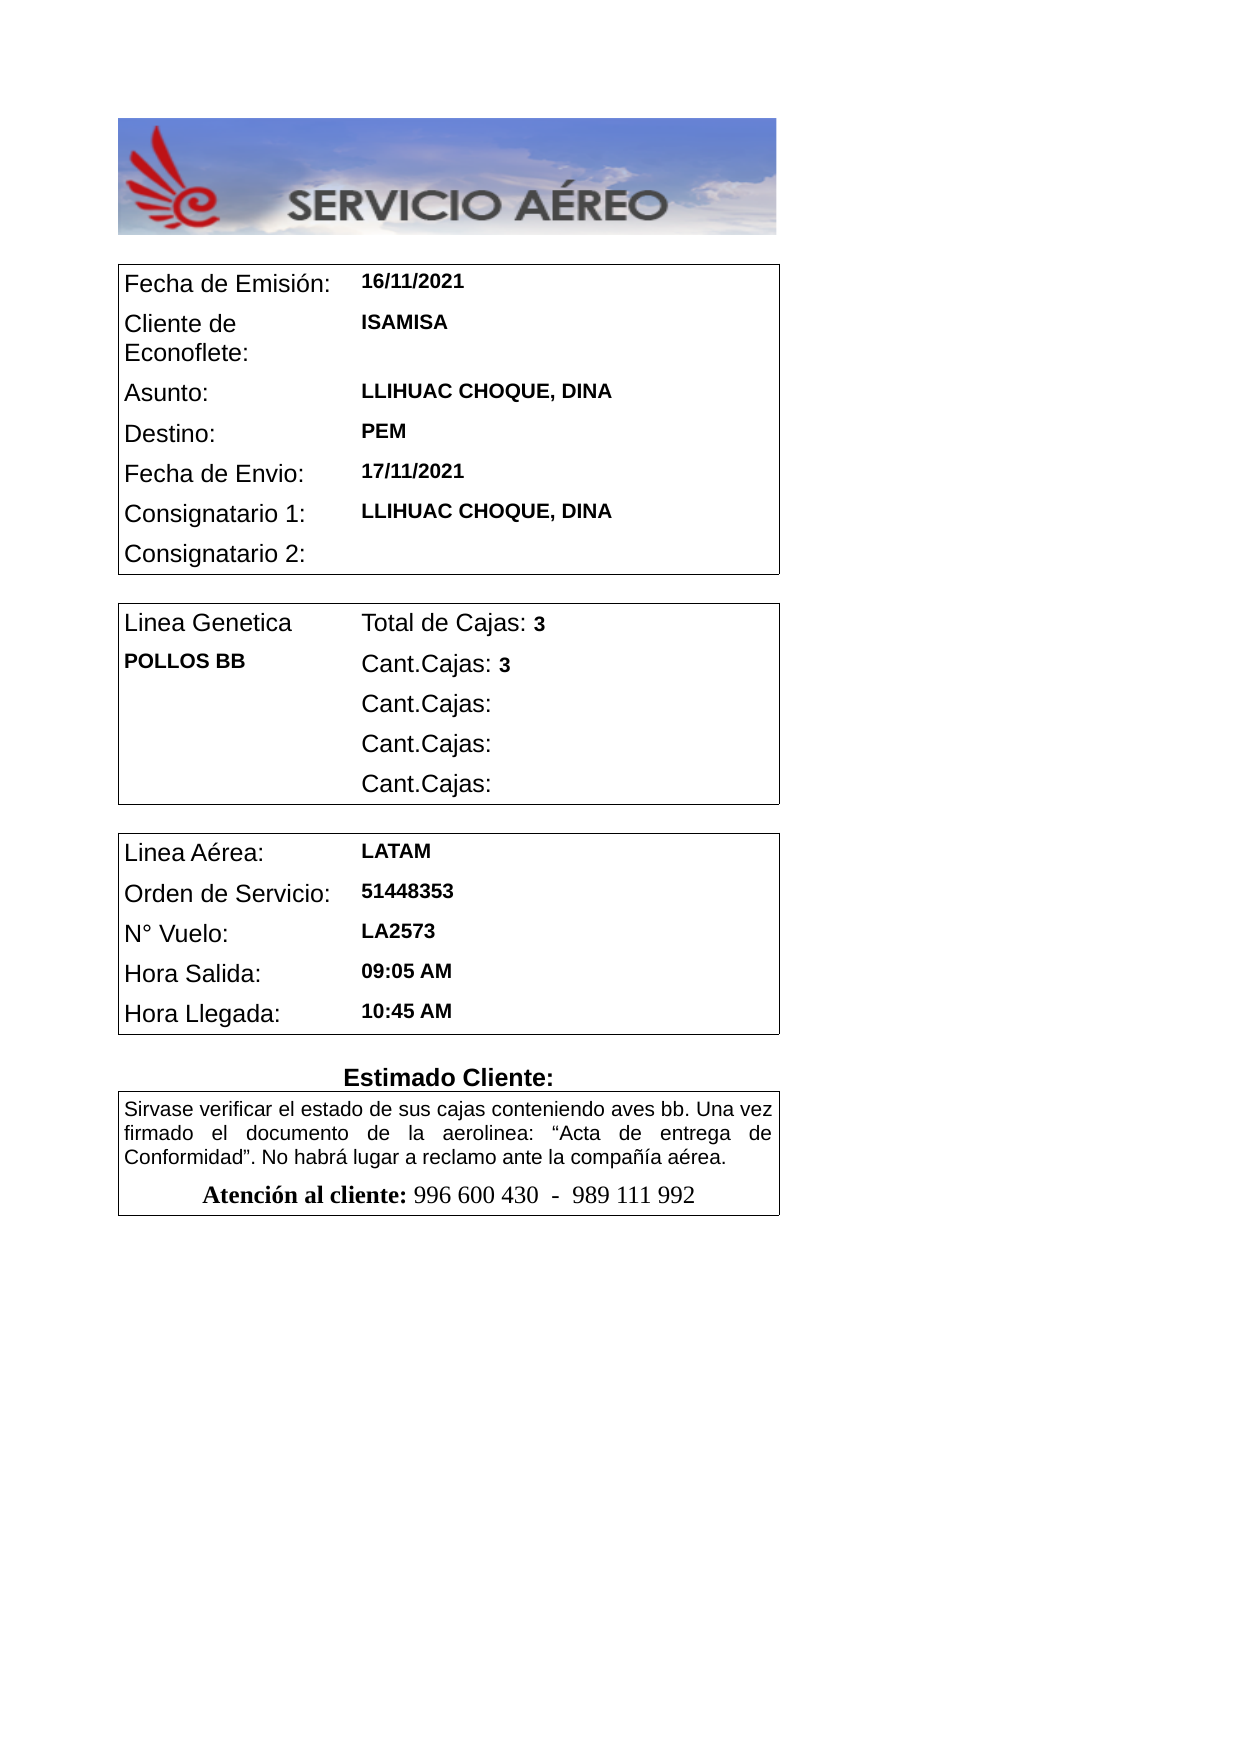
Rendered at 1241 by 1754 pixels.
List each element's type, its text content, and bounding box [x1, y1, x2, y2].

table_cell LLIHUAC CHOQUE, DINA [356, 373, 779, 413]
table_cell [119, 764, 356, 804]
table_cell Hora Salida: [119, 953, 356, 993]
picture [118, 118, 777, 235]
table_cell [356, 575, 779, 603]
table_cell [118, 805, 356, 833]
table_cell 17/11/2021 [356, 453, 779, 493]
table_header 16/11/2021 [356, 265, 779, 304]
table_cell [119, 723, 356, 763]
table_cell Cliente de Econoflete: [119, 304, 356, 373]
table_cell Orden de Servicio: [119, 873, 356, 913]
table_cell [119, 683, 356, 723]
table_header Fecha de Emisión: [119, 265, 356, 304]
table_cell 10:45 AM [356, 994, 779, 1034]
table_cell 09:05 AM [356, 953, 779, 993]
table_cell Cant.Cajas: [356, 683, 779, 723]
table_cell Linea Aérea: [119, 834, 356, 873]
table_cell Cant.Cajas: [356, 723, 779, 763]
table_cell Consignatario 1: [119, 493, 356, 533]
table_cell Estimado Cliente: [118, 1035, 779, 1091]
table_cell [356, 805, 779, 833]
table_cell LLIHUAC CHOQUE, DINA [356, 493, 779, 533]
table_cell Consignatario 2: [119, 534, 356, 574]
table_cell PEM [356, 413, 779, 453]
table_cell LATAM [356, 834, 779, 873]
table_cell Hora Llegada: [119, 994, 356, 1034]
table_cell Sirvase verificar el estado de sus cajas conteniendo aves bb. Una vez firmado el documento de la aerolinea: “Acta de entrega de Conformidad”. No habrá lugar a reclamo ante la compañía aérea. [119, 1092, 779, 1175]
table_cell Fecha de Envio: [119, 453, 356, 493]
table_cell Linea Genetica [119, 604, 356, 643]
table_cell [356, 534, 779, 574]
table_cell N° Vuelo: [119, 913, 356, 953]
table_cell POLLOS BB [119, 643, 356, 683]
table_cell 51448353 [356, 873, 779, 913]
table_cell Destino: [119, 413, 356, 453]
table_cell [118, 575, 356, 603]
table_cell Total de Cajas: 3 [356, 604, 779, 643]
table_cell Cant.Cajas: [356, 764, 779, 804]
table_cell ISAMISA [356, 304, 779, 373]
table_cell Cant.Cajas: 3 [356, 643, 779, 683]
table_cell LA2573 [356, 913, 779, 953]
table_cell Asunto: [119, 373, 356, 413]
table_cell Atención al cliente: 996 600 430 - 989 111 992 [119, 1175, 779, 1215]
